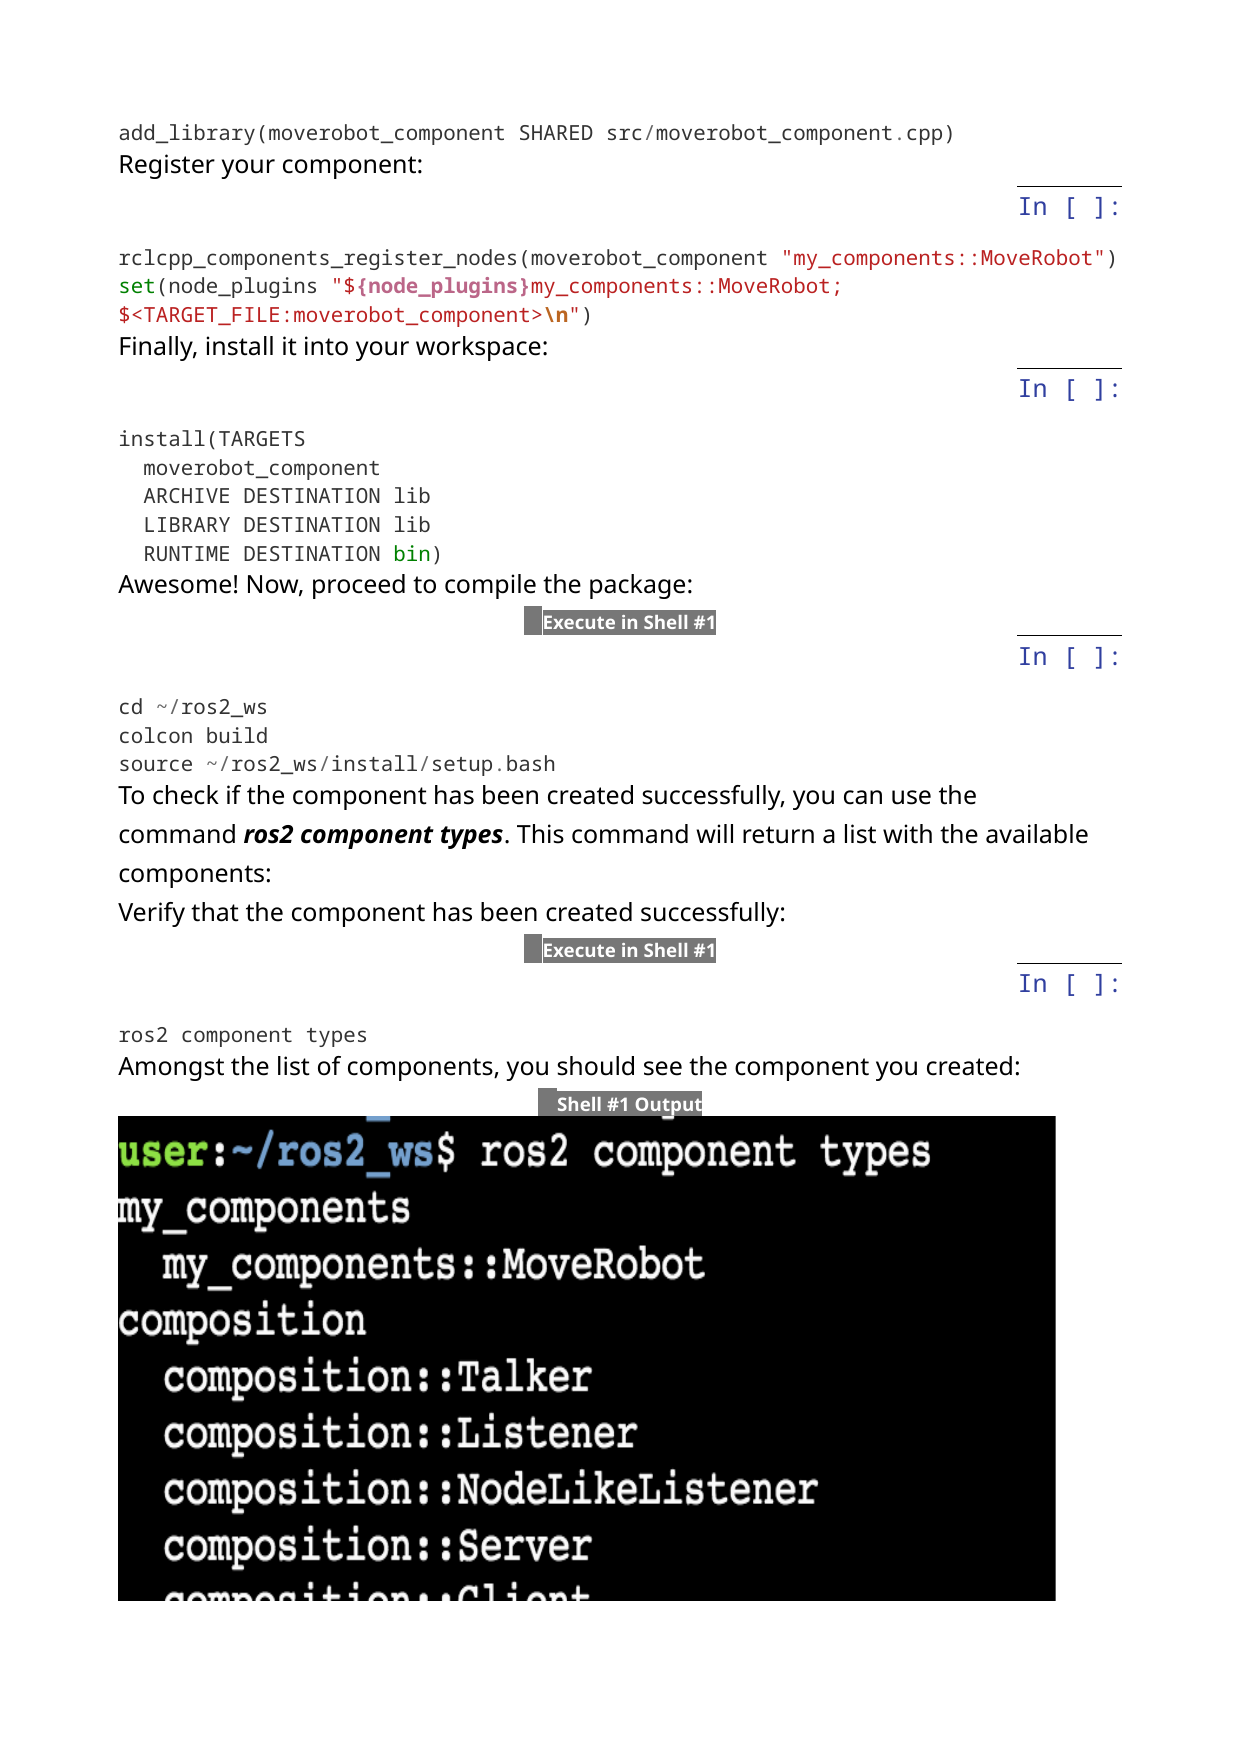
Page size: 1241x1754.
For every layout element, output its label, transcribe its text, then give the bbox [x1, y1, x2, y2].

text In [ ]: [118, 635, 1122, 672]
text colcon build [118, 721, 1122, 749]
text add_library(moverobot_component SHARED src/moverobot_component.cpp) [118, 118, 1122, 147]
text moverobot_component [118, 453, 1122, 482]
text In [ ]: [118, 963, 1122, 1000]
text Execute in Shell #1 [118, 606, 1122, 635]
text Register your component: [118, 147, 1122, 181]
text To check if the component has been created successfully, you can use the command ros2 component types. This command will return a list with the available components: [118, 778, 1122, 890]
text Amongst the list of components, you should see the component you created: [118, 1049, 1122, 1083]
text Finally, install it into your workspace: [118, 328, 1122, 362]
text LIBRARY DESTINATION lib [118, 510, 1122, 539]
text set(node_plugins "${node_plugins}my_components::MoveRobot;$<TARGET_FILE:moverobot_component>\n") [118, 271, 1122, 328]
text Verify that the component has been created successfully: [118, 895, 1122, 929]
text Awesome! Now, proceed to compile the package: [118, 567, 1122, 601]
text In [ ]: [118, 186, 1122, 223]
picture [118, 1116, 1056, 1601]
text In [ ]: [118, 367, 1122, 404]
text install(TARGETS [118, 424, 1122, 453]
text ARCHIVE DESTINATION lib [118, 482, 1122, 510]
text Execute in Shell #1 [118, 934, 1122, 963]
text cd ~/ros2_ws [118, 692, 1122, 721]
text RUNTIME DESTINATION bin) [118, 539, 1122, 567]
text rclcpp_components_register_nodes(moverobot_component "my_components::MoveRobot") [118, 243, 1122, 271]
text Shell #1 Output [118, 1088, 1122, 1117]
text ros2 component types [118, 1020, 1122, 1049]
text source ~/ros2_ws/install/setup.bash [118, 749, 1122, 778]
